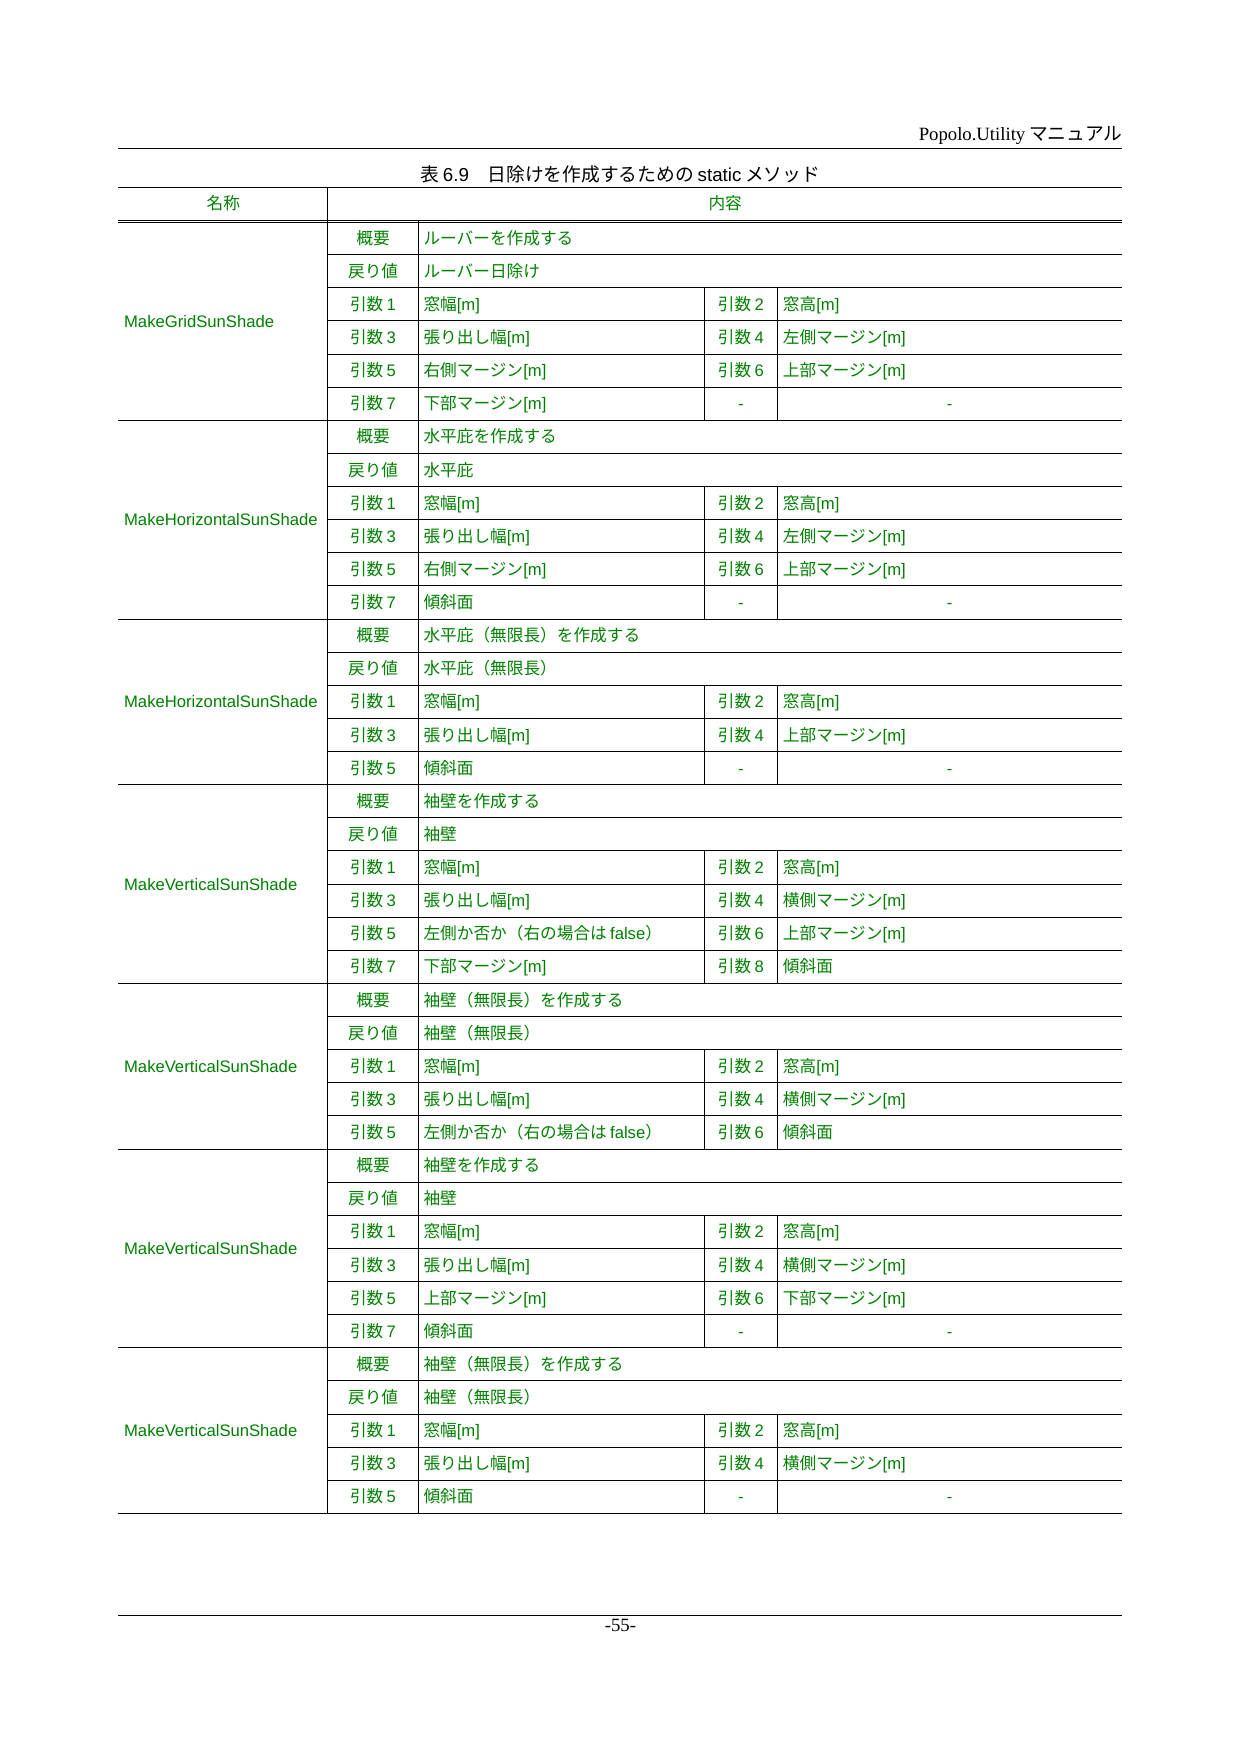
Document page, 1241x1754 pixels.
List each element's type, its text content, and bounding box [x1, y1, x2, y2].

table_cell 引数2 [705, 686, 777, 718]
table_cell 引数5 [328, 355, 418, 387]
table_header 内容 [328, 188, 1122, 220]
table_cell 傾斜面 [778, 1116, 1122, 1148]
table_cell 引数2 [705, 1415, 777, 1447]
table_cell 袖壁を作成する [419, 1150, 1122, 1182]
table_cell 引数3 [328, 1249, 418, 1281]
table_cell 袖壁（無限長）を作成する [419, 1348, 1122, 1380]
table_cell - [778, 1315, 1122, 1347]
table_cell 引数6 [705, 918, 777, 950]
table_cell - [778, 388, 1122, 420]
table_cell 引数6 [705, 1116, 777, 1148]
table_cell 傾斜面 [419, 586, 704, 618]
table_header 名称 [118, 188, 327, 220]
table_cell 水平庇（無限長）を作成する [419, 620, 1122, 652]
table_cell 引数2 [705, 1216, 777, 1248]
table_cell 引数1 [328, 288, 418, 320]
table_cell 横側マージン[m] [778, 885, 1122, 917]
table_cell 袖壁を作成する [419, 785, 1122, 817]
table_cell - [705, 1481, 777, 1513]
text 表6.9 日除けを作成するためのstaticメソッド [118, 159, 1122, 187]
table_cell 張り出し幅[m] [419, 1249, 704, 1281]
table_cell 袖壁 [419, 1183, 1122, 1215]
table_cell 張り出し幅[m] [419, 321, 704, 353]
table_cell 水平庇（無限長） [419, 653, 1122, 685]
table_cell 右側マージン[m] [419, 355, 704, 387]
table_cell 概要 [328, 1348, 418, 1380]
table_cell 窓幅[m] [419, 851, 704, 883]
table_cell 窓幅[m] [419, 686, 704, 718]
table_cell 引数7 [328, 586, 418, 618]
table_cell - [705, 388, 777, 420]
table_cell 張り出し幅[m] [419, 1083, 704, 1115]
table_cell 窓幅[m] [419, 1216, 704, 1248]
table_cell 戻り値 [328, 653, 418, 685]
table_cell 水平庇 [419, 454, 1122, 486]
table_cell 概要 [328, 785, 418, 817]
table_cell 上部マージン[m] [778, 918, 1122, 950]
table_cell 引数1 [328, 686, 418, 718]
table_cell ルーバー日除け [419, 255, 1122, 287]
table_cell 概要 [328, 421, 418, 453]
table_cell 引数4 [705, 321, 777, 353]
table_cell 右側マージン[m] [419, 553, 704, 585]
table_cell 窓高[m] [778, 686, 1122, 718]
table_cell 張り出し幅[m] [419, 719, 704, 751]
table_cell MakeVerticalSunShade [118, 785, 327, 983]
table_cell 引数5 [328, 1116, 418, 1148]
table_cell 上部マージン[m] [778, 553, 1122, 585]
table_cell 傾斜面 [419, 1481, 704, 1513]
table_cell 引数3 [328, 321, 418, 353]
table_cell 引数1 [328, 1415, 418, 1447]
table_cell 引数2 [705, 1050, 777, 1082]
table_cell 引数3 [328, 719, 418, 751]
table_cell 引数3 [328, 1448, 418, 1480]
table_cell 戻り値 [328, 1183, 418, 1215]
table_cell 横側マージン[m] [778, 1249, 1122, 1281]
table_cell 袖壁（無限長） [419, 1381, 1122, 1413]
table_cell 窓幅[m] [419, 1050, 704, 1082]
table_cell - [778, 1481, 1122, 1513]
table_cell 張り出し幅[m] [419, 520, 704, 552]
table_cell MakeHorizontalSunShade [118, 421, 327, 618]
table_cell 下部マージン[m] [419, 388, 704, 420]
table_cell 袖壁 [419, 818, 1122, 850]
table_cell 引数5 [328, 752, 418, 784]
table_cell 引数5 [328, 553, 418, 585]
table_cell 窓幅[m] [419, 487, 704, 519]
table_cell - [705, 752, 777, 784]
table_cell 左側か否か（右の場合はfalse） [419, 918, 704, 950]
table_cell 横側マージン[m] [778, 1083, 1122, 1115]
table_cell 引数1 [328, 851, 418, 883]
table_cell 引数5 [328, 1481, 418, 1513]
table_cell 引数5 [328, 918, 418, 950]
table_cell MakeVerticalSunShade [118, 984, 327, 1148]
table_cell 引数1 [328, 487, 418, 519]
table_cell 窓高[m] [778, 1415, 1122, 1447]
table_cell 引数1 [328, 1050, 418, 1082]
table_cell 引数6 [705, 1282, 777, 1314]
table_cell 左側マージン[m] [778, 520, 1122, 552]
table_cell 引数3 [328, 1083, 418, 1115]
table_cell 引数6 [705, 553, 777, 585]
table_cell 横側マージン[m] [778, 1448, 1122, 1480]
table_cell 戻り値 [328, 454, 418, 486]
table_cell 引数1 [328, 1216, 418, 1248]
table_cell 張り出し幅[m] [419, 1448, 704, 1480]
table_cell 引数3 [328, 520, 418, 552]
table_cell ルーバーを作成する [419, 223, 1122, 254]
table_cell 概要 [328, 620, 418, 652]
table_cell 引数2 [705, 288, 777, 320]
table_cell 引数7 [328, 951, 418, 983]
table_cell 引数4 [705, 885, 777, 917]
table_cell 上部マージン[m] [419, 1282, 704, 1314]
table_cell 引数8 [705, 951, 777, 983]
table_cell 概要 [328, 984, 418, 1016]
table_cell 袖壁（無限長） [419, 1017, 1122, 1049]
table_cell 下部マージン[m] [778, 1282, 1122, 1314]
table_cell MakeVerticalSunShade [118, 1150, 327, 1347]
table_cell 戻り値 [328, 255, 418, 287]
table_cell 引数5 [328, 1282, 418, 1314]
table_cell 水平庇を作成する [419, 421, 1122, 453]
table_cell 窓高[m] [778, 1050, 1122, 1082]
table_cell 引数7 [328, 388, 418, 420]
table_cell 引数2 [705, 487, 777, 519]
table_cell 傾斜面 [419, 752, 704, 784]
table_cell 傾斜面 [419, 1315, 704, 1347]
table_cell 引数3 [328, 885, 418, 917]
table_cell 窓高[m] [778, 851, 1122, 883]
table_cell 袖壁（無限長）を作成する [419, 984, 1122, 1016]
table_cell 引数4 [705, 719, 777, 751]
table_cell 戻り値 [328, 1017, 418, 1049]
table_cell 下部マージン[m] [419, 951, 704, 983]
table_cell 張り出し幅[m] [419, 885, 704, 917]
table_cell 引数7 [328, 1315, 418, 1347]
table_cell 概要 [328, 223, 418, 254]
table_cell 戻り値 [328, 1381, 418, 1413]
table_cell 窓幅[m] [419, 288, 704, 320]
table_cell 上部マージン[m] [778, 355, 1122, 387]
table_cell 引数4 [705, 1083, 777, 1115]
table_cell 概要 [328, 1150, 418, 1182]
table_cell 窓高[m] [778, 288, 1122, 320]
table_cell MakeHorizontalSunShade [118, 620, 327, 784]
table_cell 引数4 [705, 1448, 777, 1480]
table_cell 傾斜面 [778, 951, 1122, 983]
table_cell MakeGridSunShade [118, 223, 327, 420]
table_cell 窓高[m] [778, 487, 1122, 519]
table_cell 引数4 [705, 1249, 777, 1281]
table_cell - [705, 586, 777, 618]
table_cell 戻り値 [328, 818, 418, 850]
table_cell - [705, 1315, 777, 1347]
table_cell 左側マージン[m] [778, 321, 1122, 353]
table_cell 左側か否か（右の場合はfalse） [419, 1116, 704, 1148]
table_cell 窓幅[m] [419, 1415, 704, 1447]
table_cell - [778, 752, 1122, 784]
table_cell - [778, 586, 1122, 618]
table_cell 引数6 [705, 355, 777, 387]
table_cell MakeVerticalSunShade [118, 1348, 327, 1513]
table_cell 引数2 [705, 851, 777, 883]
table_cell 窓高[m] [778, 1216, 1122, 1248]
table_cell 上部マージン[m] [778, 719, 1122, 751]
table_cell 引数4 [705, 520, 777, 552]
